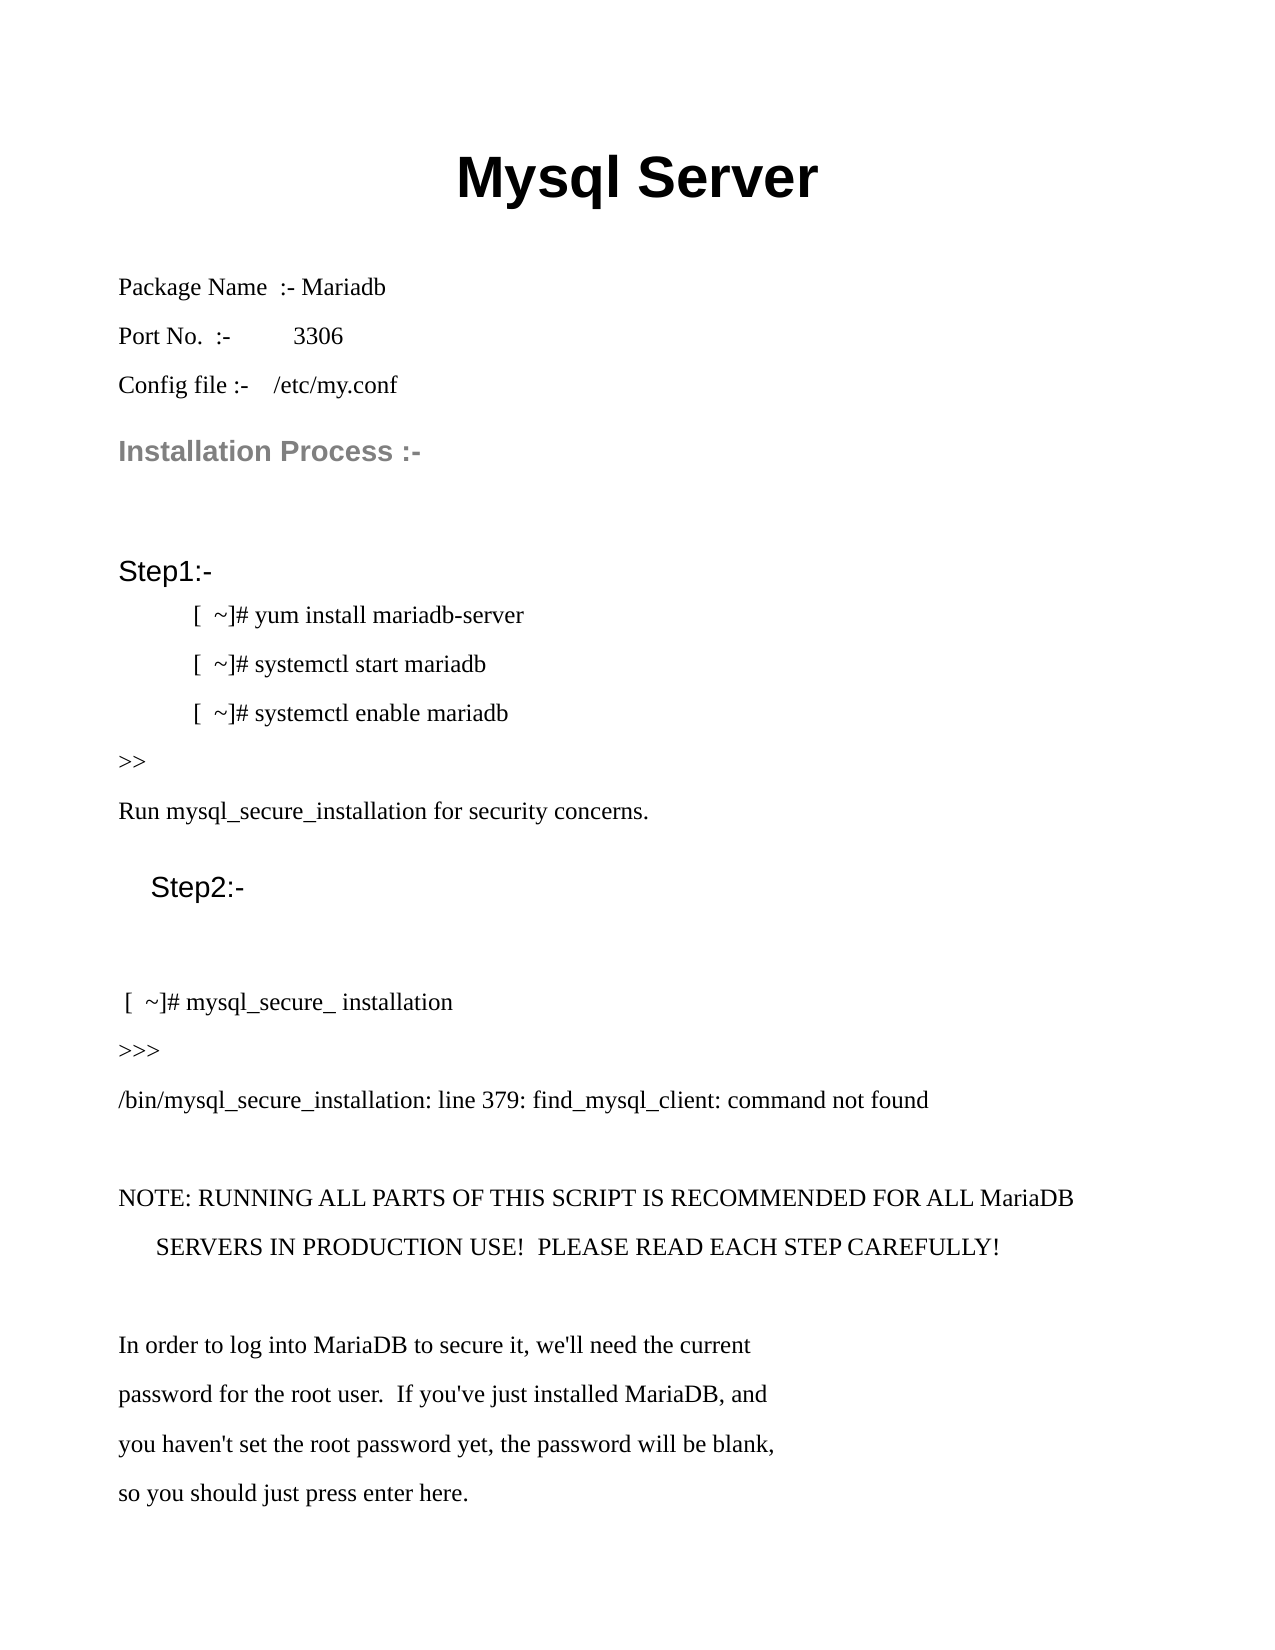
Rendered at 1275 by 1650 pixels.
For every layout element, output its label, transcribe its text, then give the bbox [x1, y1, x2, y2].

text >> [118, 747, 1157, 776]
text [ ~]# yum install mariadb-server [118, 600, 1157, 628]
text NOTE: RUNNING ALL PARTS OF THIS SCRIPT IS RECOMMENDED FOR ALL MariaDB [118, 1183, 1157, 1212]
text /bin/mysql_secure_installation: line 379: find_mysql_client: command not found [118, 1085, 1157, 1114]
text [ ~]# systemctl start mariadb [118, 649, 1157, 677]
text Run mysql_secure_installation for security concerns. [118, 796, 1157, 825]
text SERVERS IN PRODUCTION USE! PLEASE READ EACH STEP CAREFULLY! [118, 1232, 1157, 1261]
text [ ~]# systemctl enable mariadb [118, 698, 1157, 727]
subtitle Step2:- [118, 870, 1157, 903]
text In order to log into MariaDB to secure it, we'll need the current [118, 1331, 1157, 1359]
text so you should just press enter here. [118, 1478, 1157, 1506]
title Mysql Server [118, 143, 1157, 210]
text Package Name :- Mariadb [118, 272, 1157, 301]
subtitle Step1:- [118, 554, 1157, 587]
text Config file :- /etc/my.conf [118, 370, 1157, 399]
text [ ~]# mysql_secure_ installation [118, 987, 1157, 1016]
text you haven't set the root password yet, the password will be blank, [118, 1429, 1157, 1457]
text password for the root user. If you've just installed MariaDB, and [118, 1379, 1157, 1408]
text >>> [118, 1036, 1157, 1065]
text Port No. :- 3306 [118, 321, 1157, 349]
subtitle Installation Process :- [118, 433, 1157, 467]
